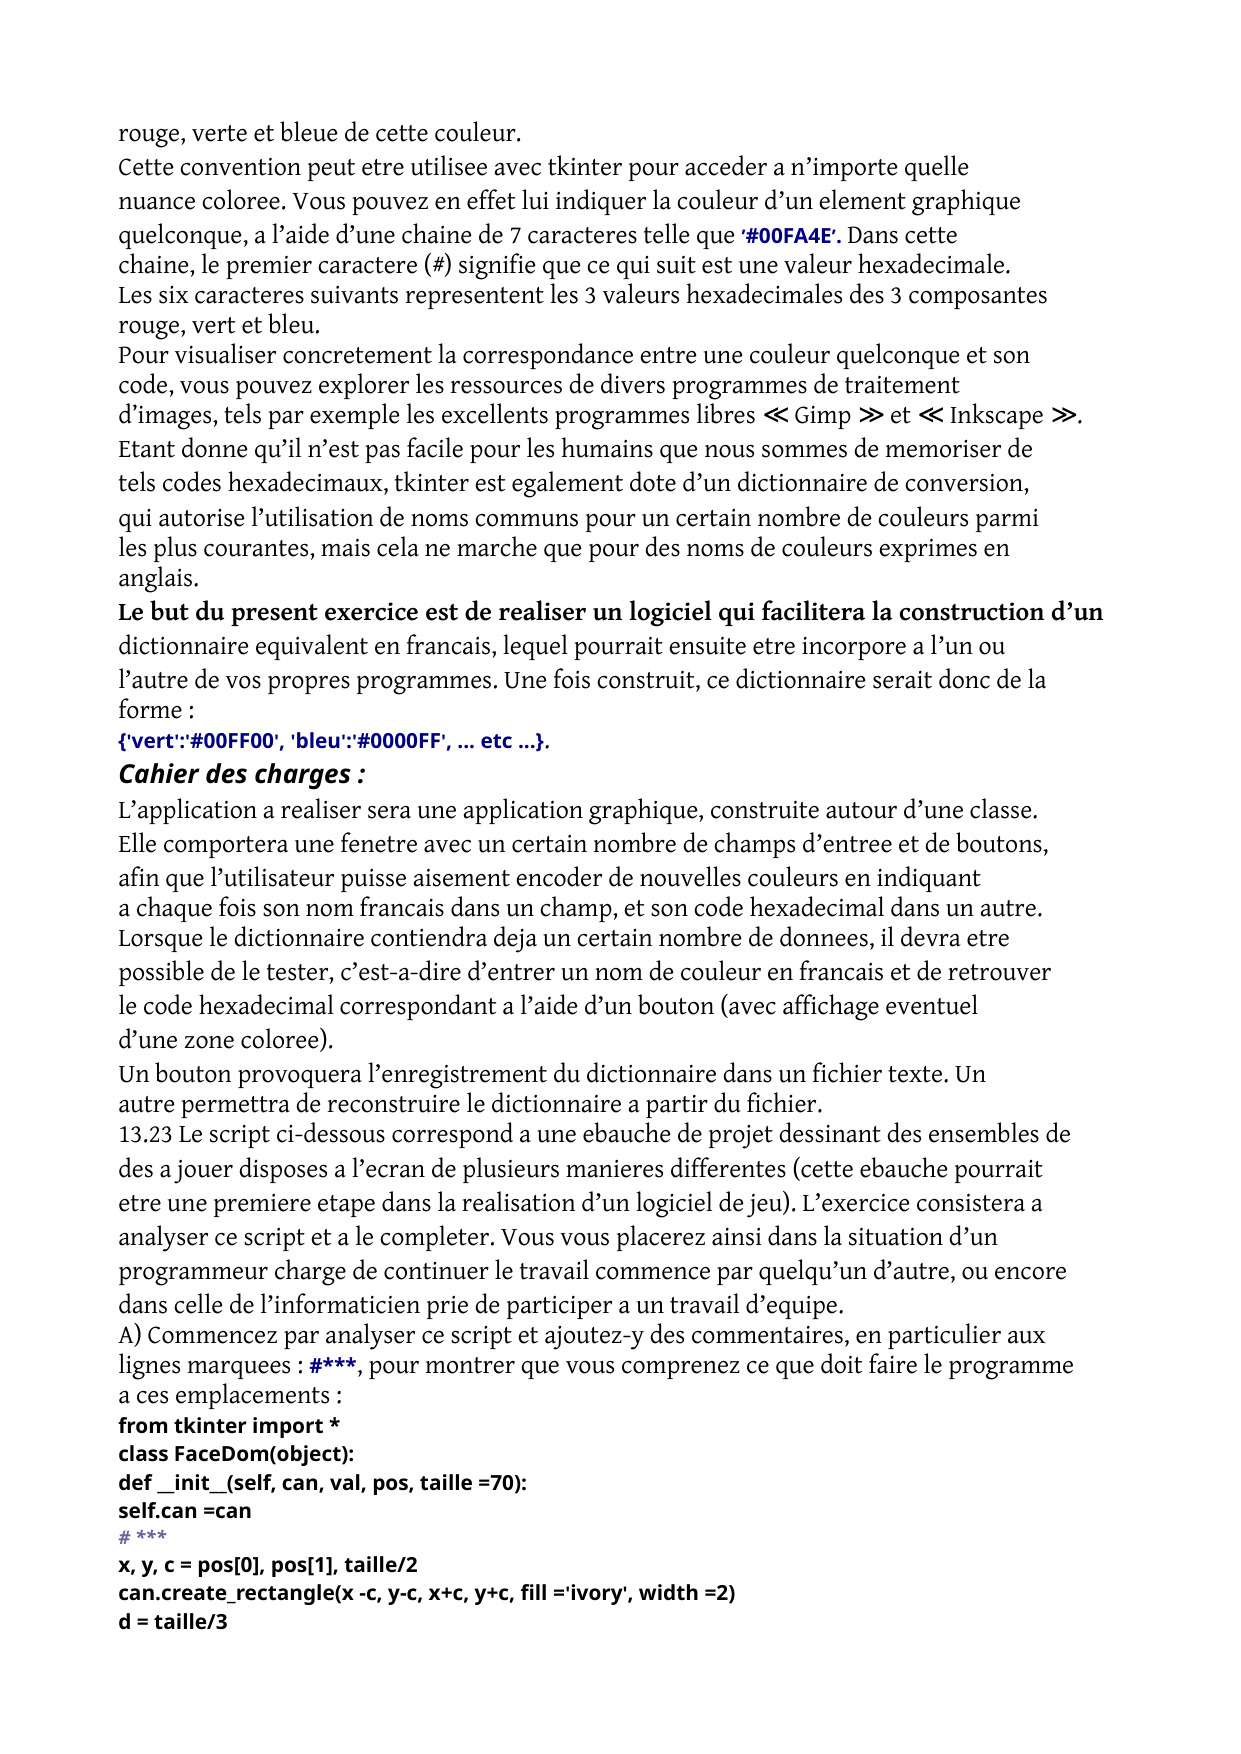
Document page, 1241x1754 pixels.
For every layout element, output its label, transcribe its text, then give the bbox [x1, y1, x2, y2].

text des a jouer disposes a l’ecran de plusieurs manieres differentes (cette ebauche pourrait [118, 1150, 1122, 1184]
text d = taille/3 [118, 1607, 1122, 1635]
text dictionnaire equivalent en francais, lequel pourrait ensuite etre incorpore a l’un ou [118, 627, 1122, 662]
text etre une premiere etape dans la realisation d’un logiciel de jeu). L’exercice consistera a [118, 1184, 1122, 1218]
text L’application a realiser sera une application graphique, construite autour d’une classe. [118, 791, 1122, 825]
text programmeur charge de continuer le travail commence par quelqu’un d’autre, ou encore [118, 1252, 1122, 1286]
text Lorsque le dictionnaire contiendra deja un certain nombre de donnees, il devra etre [118, 924, 1122, 954]
text Cahier des charges : [118, 756, 1122, 791]
text self.can =can [118, 1496, 1122, 1524]
text tels codes hexadecimaux, tkinter est egalement dote d’un dictionnaire de conversion, [118, 465, 1122, 499]
text # *** [118, 1524, 1122, 1550]
text can.create_rectangle(x -c, y-c, x+c, y+c, fill ='ivory', width =2) [118, 1578, 1122, 1607]
text quelconque, a l’aide d’une chaine de 7 caracteres telle que ’#00FA4E’. Dans cette [118, 216, 1122, 250]
text autre permettra de reconstruire le dictionnaire a partir du fichier. [118, 1090, 1122, 1120]
text chaine, le premier caractere (#) signifie que ce qui suit est une valeur hexadecimale. [118, 250, 1122, 281]
text les plus courantes, mais cela ne marche que pour des noms de couleurs exprimes en [118, 533, 1122, 563]
text a chaque fois son nom francais dans un champ, et son code hexadecimal dans un autre. [118, 893, 1122, 924]
text lignes marquees : #***, pour montrer que vous comprenez ce que doit faire le programme [118, 1351, 1122, 1381]
text qui autorise l’utilisation de noms communs pour un certain nombre de couleurs parmi [118, 499, 1122, 533]
text forme : [118, 696, 1122, 726]
text a ces emplacements : [118, 1381, 1122, 1411]
text analyser ce script et a le completer. Vous vous placerez ainsi dans la situation d’un [118, 1218, 1122, 1252]
text class FaceDom(object): [118, 1439, 1122, 1468]
text from tkinter import * [118, 1411, 1122, 1439]
text Le but du present exercice est de realiser un logiciel qui facilitera la construction d’un [118, 593, 1122, 627]
text anglais. [118, 563, 1122, 593]
text afin que l’utilisateur puisse aisement encoder de nouvelles couleurs en indiquant [118, 859, 1122, 893]
text code, vous pouvez explorer les ressources de divers programmes de traitement [118, 371, 1122, 401]
text Pour visualiser concretement la correspondance entre une couleur quelconque et son [118, 341, 1122, 371]
text 13.23 Le script ci-dessous correspond a une ebauche de projet dessinant des ensembles de [118, 1120, 1122, 1150]
text possible de le tester, c’est-a-dire d’entrer un nom de couleur en francais et de retrouver [118, 954, 1122, 988]
text x, y, c = pos[0], pos[1], taille/2 [118, 1550, 1122, 1578]
text A) Commencez par analyser ce script et ajoutez-y des commentaires, en particulier aux [118, 1321, 1122, 1351]
text nuance coloree. Vous pouvez en effet lui indiquer la couleur d’un element graphique [118, 182, 1122, 216]
text l’autre de vos propres programmes. Une fois construit, ce dictionnaire serait donc de la [118, 662, 1122, 696]
text Un bouton provoquera l’enregistrement du dictionnaire dans un fichier texte. Un [118, 1056, 1122, 1090]
text le code hexadecimal correspondant a l’aide d’un bouton (avec affichage eventuel [118, 988, 1122, 1022]
text Cette convention peut etre utilisee avec tkinter pour acceder a n’importe quelle [118, 148, 1122, 182]
text rouge, vert et bleu. [118, 311, 1122, 341]
text dans celle de l’informaticien prie de participer a un travail d’equipe. [118, 1286, 1122, 1321]
text Les six caracteres suivants representent les 3 valeurs hexadecimales des 3 composantes [118, 281, 1122, 311]
text d’une zone coloree). [118, 1022, 1122, 1056]
text def __init__(self, can, val, pos, taille =70): [118, 1468, 1122, 1496]
text Etant donne qu’il n’est pas facile pour les humains que nous sommes de memoriser de [118, 431, 1122, 465]
text rouge, verte et bleue de cette couleur. [118, 118, 1122, 148]
text d’images, tels par exemple les excellents programmes libres ≪ Gimp ≫ et ≪ Inkscape ≫. [118, 401, 1122, 431]
text Elle comportera une fenetre avec un certain nombre de champs d’entree et de boutons, [118, 825, 1122, 859]
text {'vert':'#00FF00', 'bleu':'#0000FF', ... etc ...}. [118, 726, 1122, 756]
